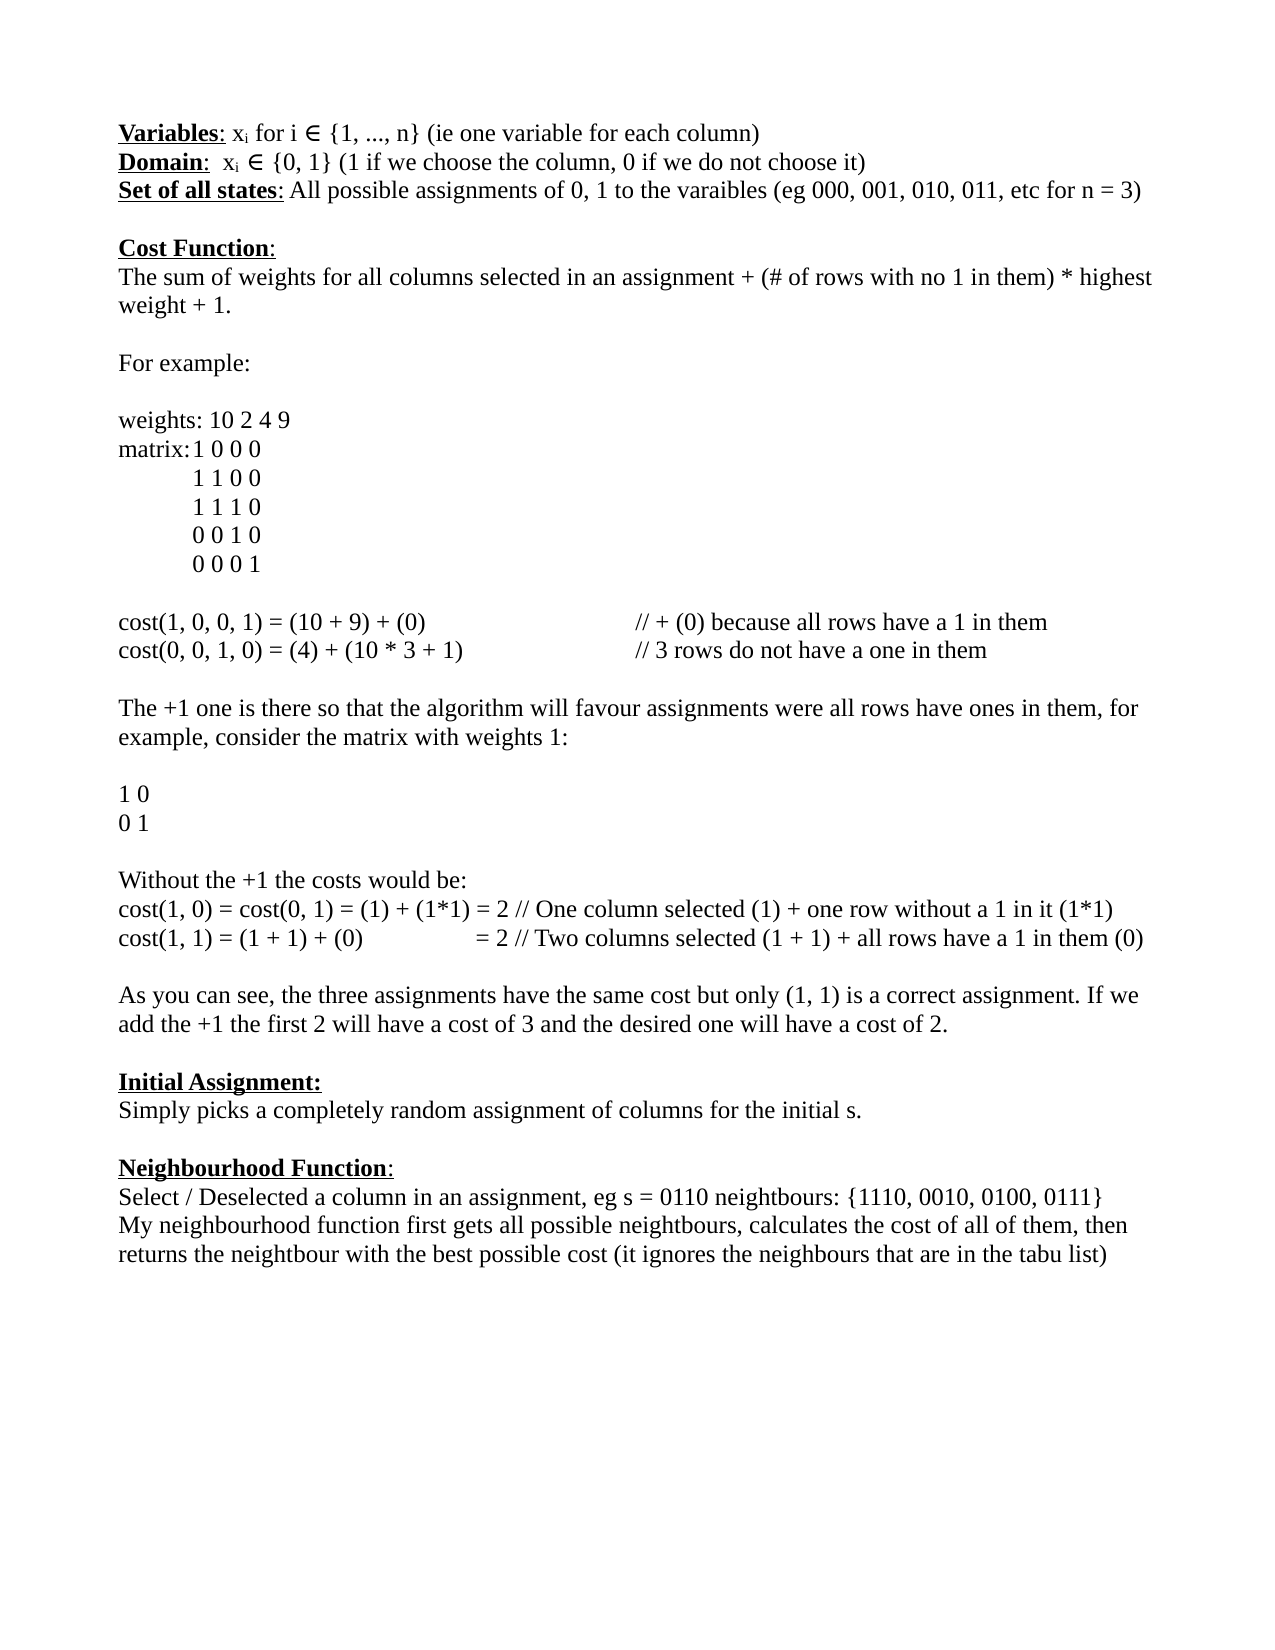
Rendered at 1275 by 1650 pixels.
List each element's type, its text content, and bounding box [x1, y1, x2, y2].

text Without the +1 the costs would be: [118, 866, 1157, 894]
text Cost Function: [118, 233, 1157, 262]
text weights: 10 2 4 9 [118, 406, 1157, 434]
text As you can see, the three assignments have the same cost but only (1, 1) is a correct assignment. If we add the +1 the first 2 will have a cost of 3 and the desired one will have a cost of 2. [118, 981, 1157, 1038]
text Simply picks a completely random assignment of columns for the initial s. [118, 1096, 1157, 1124]
text cost(1, 0, 0, 1) = (10 + 9) + (0) // + (0) because all rows have a 1 in them [118, 607, 1157, 636]
text cost(1, 1) = (1 + 1) + (0) = 2 // Two columns selected (1 + 1) + all rows have a 1 in them (0) [118, 923, 1157, 952]
text 0 0 0 1 [118, 549, 1157, 578]
text 0 0 1 0 [118, 521, 1157, 549]
text The +1 one is there so that the algorithm will favour assignments were all rows have ones in them, for example, consider the matrix with weights 1: [118, 693, 1157, 751]
text Initial Assignment: [118, 1067, 1157, 1096]
text 1 0 [118, 779, 1157, 808]
text Variables: xi for i ∈ {1, ..., n} (ie one variable for each column) [118, 118, 1157, 147]
text cost(1, 0) = cost(0, 1) = (1) + (1*1) = 2 // One column selected (1) + one row without a 1 in it (1*1) [118, 894, 1157, 923]
text Domain: xi ∈ {0, 1} (1 if we choose the column, 0 if we do not choose it) [118, 147, 1157, 176]
text Set of all states: All possible assignments of 0, 1 to the varaibles (eg 000, 001, 010, 011, etc for n = 3) [118, 176, 1157, 204]
text Neighbourhood Function: [118, 1153, 1157, 1182]
text For example: [118, 348, 1157, 377]
text matrix: 1 0 0 0 [118, 434, 1157, 463]
text cost(0, 0, 1, 0) = (4) + (10 * 3 + 1) // 3 rows do not have a one in them [118, 636, 1157, 664]
text 1 1 0 0 [118, 463, 1157, 492]
text 0 1 [118, 808, 1157, 837]
text The sum of weights for all columns selected in an assignment + (# of rows with no 1 in them) * highest weight + 1. [118, 262, 1157, 319]
text 1 1 1 0 [118, 492, 1157, 521]
text Select / Deselected a column in an assignment, eg s = 0110 neightbours: {1110, 0010, 0100, 0111} [118, 1182, 1157, 1211]
text My neighbourhood function first gets all possible neightbours, calculates the cost of all of them, then returns the neightbour with the best possible cost (it ignores the neighbours that are in the tabu list) [118, 1211, 1157, 1268]
